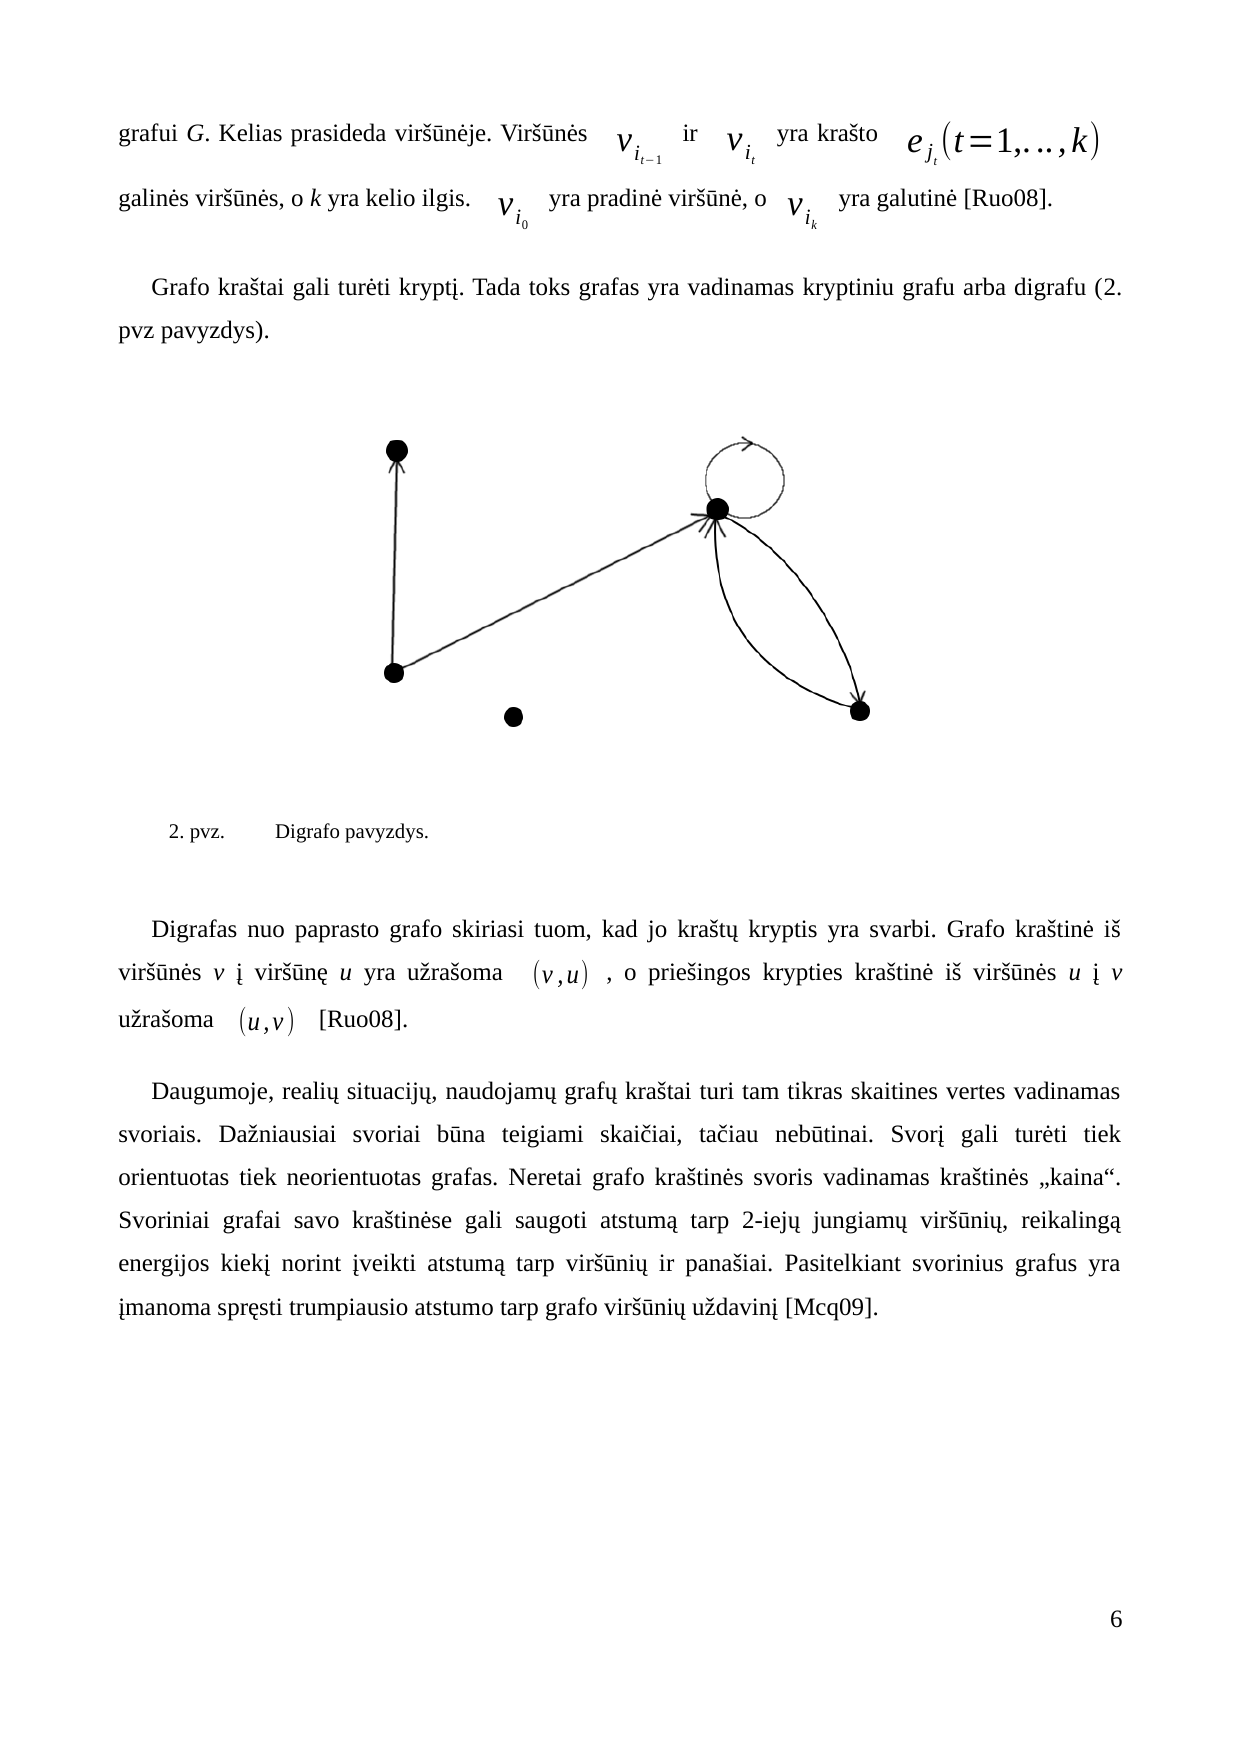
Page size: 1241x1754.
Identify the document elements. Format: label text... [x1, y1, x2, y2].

text Digrafas nuo paprasto grafo skiriasi tuom, kad jo kraštų kryptis yra svarbi. Grafo kraštinė iš viršūnės v į viršūnę u yra užrašoma , o priešingos krypties kraštinė iš viršūnės u į v užrašoma [Ruo08]. [118, 914, 1122, 1038]
text Kelias grafe yra baigtinė seka viršūnių ir kraštų (2 formulės forma), priklausančių grafui G. Kelias prasideda viršūnėje. Viršūnės ir yra krašto galinės viršūnės, o k yra kelio ilgis. yra pradinė viršūnė, oyra galutinė [Ruo08]. [118, 118, 1122, 233]
table_header [119, 382, 1122, 758]
table_cell Digrafo pavyzdys. [119, 801, 1122, 861]
picture [323, 387, 918, 759]
table_header [119, 759, 1122, 801]
text Grafo kraštai gali turėti kryptį. Tada toks grafas yra vadinamas kryptiniu grafu arba digrafu (2 pavyzdys). [118, 272, 1122, 343]
text Daugumoje, realių situacijų, naudojamų grafų kraštai turi tam tikras skaitines vertes vadinamas svoriais. Dažniausiai svoriai būna teigiami skaičiai, tačiau nebūtinai. Svorį gali turėti tiek orientuotas tiek neorientuotas grafas. Neretai grafo kraštinės svoris vadinamas kraštinės „kaina“. Svoriniai grafai savo kraštinėse gali saugoti atstumą tarp 2-iejų jungiamų viršūnių, reikalingą energijos kiekį norint įveikti atstumą tarp viršūnių ir panašiai. Pasitelkiant svorinius grafus yra įmanoma spręsti trumpiausio atstumo tarp grafo viršūnių uždavinį [Mcq09]. [118, 1076, 1122, 1320]
